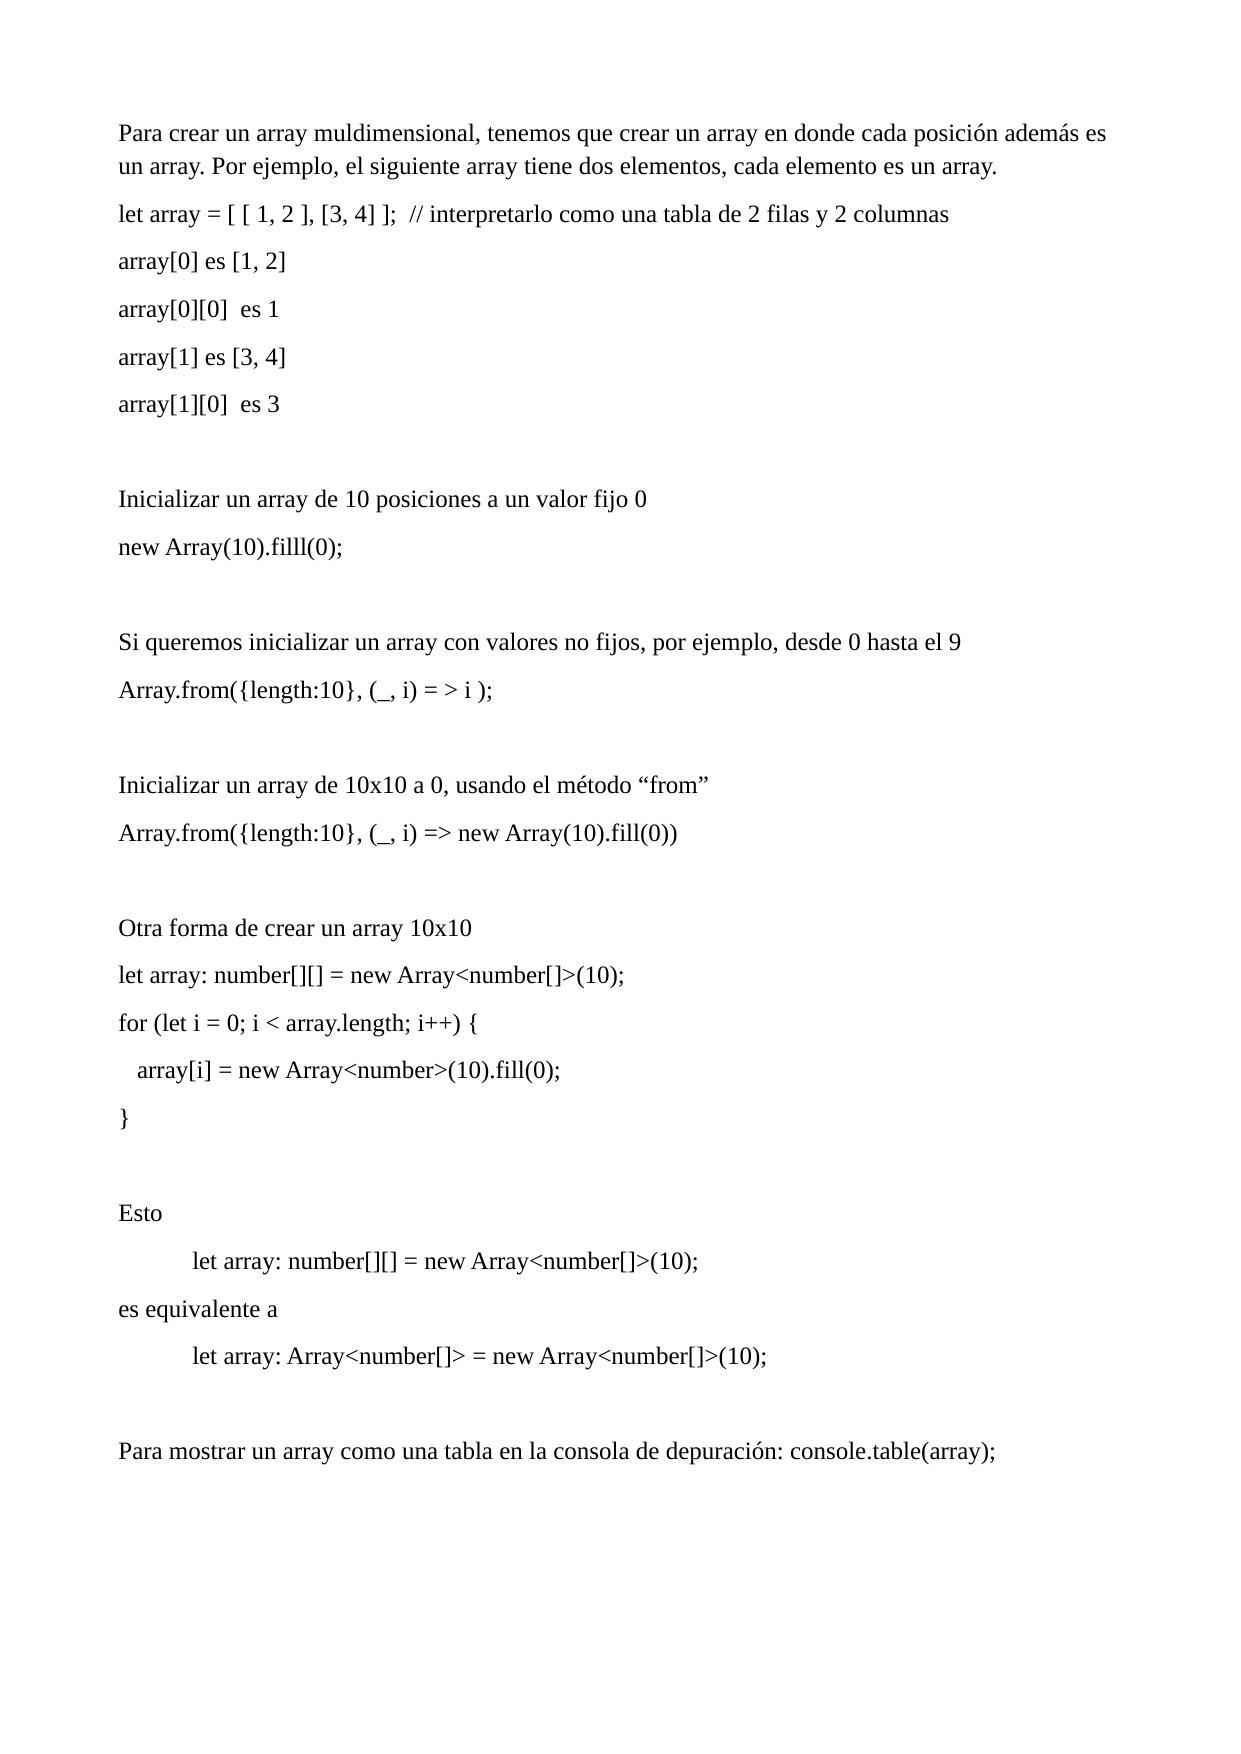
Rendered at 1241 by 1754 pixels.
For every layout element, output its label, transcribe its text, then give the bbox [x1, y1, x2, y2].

text Para mostrar un array como una tabla en la consola de depuración: console.table(array); [118, 1436, 1122, 1465]
text array[i] = new Array<number>(10).fill(0); [118, 1056, 1122, 1084]
text Array.from({length:10}, (_, i) = > i ); [118, 675, 1122, 703]
text array[1] es [3, 4] [118, 342, 1122, 370]
text Inicializar un array de 10 posiciones a un valor fijo 0 [118, 484, 1122, 513]
text } [118, 1103, 1122, 1132]
text Si queremos inicializar un array con valores no fijos, por ejemplo, desde 0 hasta el 9 [118, 627, 1122, 656]
text Inicializar un array de 10x10 a 0, usando el método “from” [118, 770, 1122, 799]
text array[0][0] es 1 [118, 294, 1122, 323]
text Array.from({length:10}, (_, i) => new Array(10).fill(0)) [118, 818, 1122, 846]
text for (let i = 0; i < array.length; i++) { [118, 1008, 1122, 1037]
text let array: number[][] = new Array<number[]>(10); [118, 1246, 1122, 1275]
text let array: number[][] = new Array<number[]>(10); [118, 960, 1122, 989]
text Otra forma de crear un array 10x10 [118, 913, 1122, 942]
text array[1][0] es 3 [118, 389, 1122, 418]
text new Array(10).filll(0); [118, 532, 1122, 561]
text array[0] es [1, 2] [118, 246, 1122, 275]
text Para crear un array muldimensional, tenemos que crear un array en donde cada posición además es un array. Por ejemplo, el siguiente array tiene dos elementos, cada elemento es un array. [118, 118, 1122, 180]
text es equivalente a [118, 1294, 1122, 1322]
text Esto [118, 1198, 1122, 1227]
text let array: Array<number[]> = new Array<number[]>(10); [118, 1341, 1122, 1370]
text let array = [ [ 1, 2 ], [3, 4] ]; // interpretarlo como una tabla de 2 filas y 2 columnas [118, 199, 1122, 227]
